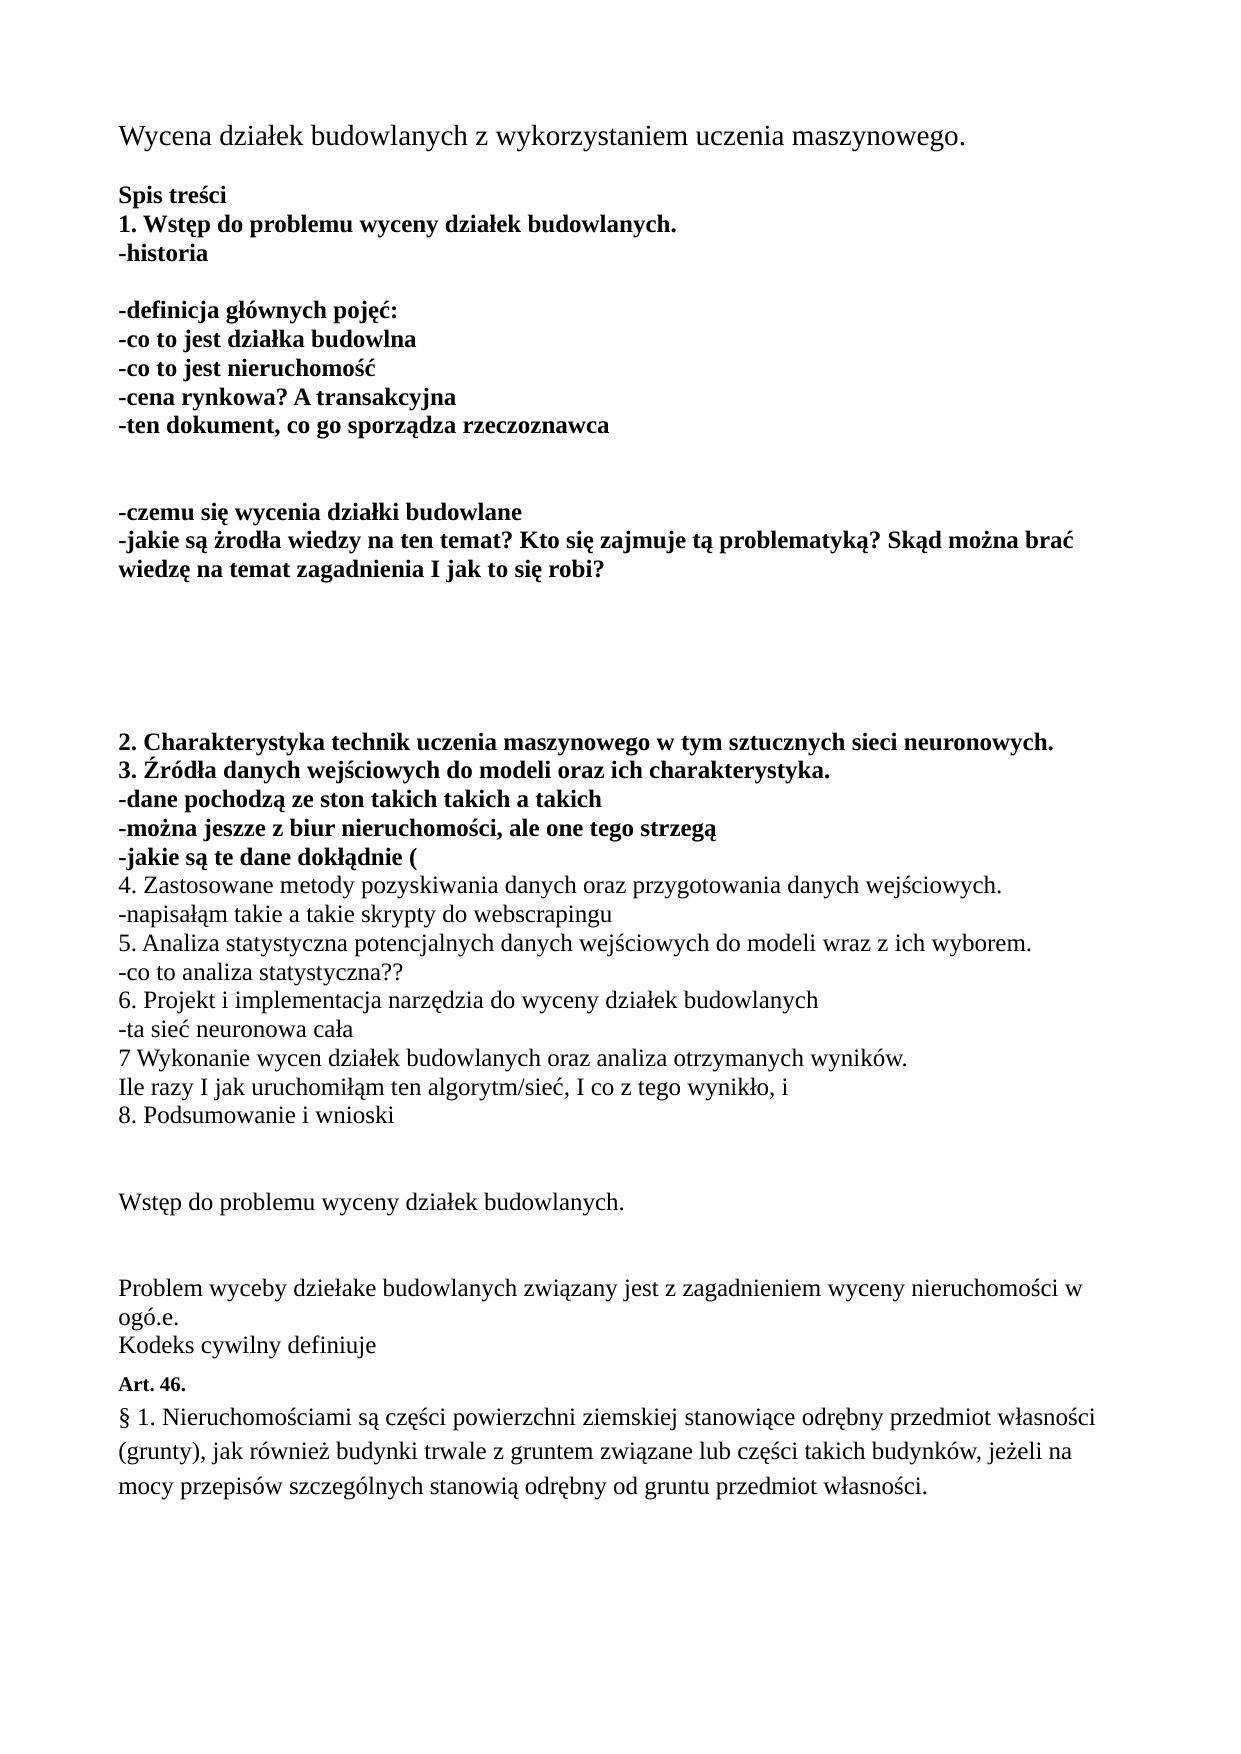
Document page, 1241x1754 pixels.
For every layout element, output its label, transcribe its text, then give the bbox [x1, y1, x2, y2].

subtitle Art. 46. [118, 1372, 1122, 1396]
text -czemu się wycenia działki budowlane [118, 497, 1122, 525]
text -dane pochodzą ze ston takich takich a takich [118, 784, 1122, 813]
text -co to jest działka budowlna [118, 324, 1122, 353]
text -ten dokument, co go sporządza rzeczoznawca [118, 410, 1122, 439]
text Spis treści [118, 180, 1122, 209]
text Ile razy I jak uruchomiłąm ten algorytm/sieć, I co z tego wynikło, i [118, 1072, 1122, 1100]
text -historia [118, 238, 1122, 267]
text -ta sieć neuronowa cała [118, 1014, 1122, 1043]
text 6. Projekt i implementacja narzędzia do wyceny działek budowlanych [118, 985, 1122, 1014]
text 5. Analiza statystyczna potencjalnych danych wejściowych do modeli wraz z ich wyborem. [118, 928, 1122, 957]
text Kodeks cywilny definiuje [118, 1330, 1122, 1359]
text 1. Wstęp do problemu wyceny działek budowlanych. [118, 209, 1122, 238]
text Wycena działek budowlanych z wykorzystaniem uczenia maszynowego. [118, 118, 1122, 152]
text -jakie są żrodła wiedzy na ten temat? Kto się zajmuje tą problematyką? Skąd można brać wiedzę na temat zagadnienia I jak to się robi? [118, 525, 1122, 583]
text -definicja głównych pojęć: [118, 295, 1122, 324]
text -co to analiza statystyczna?? [118, 957, 1122, 985]
text Problem wyceby dziełake budowlanych związany jest z zagadnieniem wyceny nieruchomości w ogó.e. [118, 1273, 1122, 1330]
text -napisałąm takie a takie skrypty do webscrapingu [118, 899, 1122, 928]
text -można jeszze z biur nieruchomości, ale one tego strzegą [118, 813, 1122, 842]
text 2. Charakterystyka technik uczenia maszynowego w tym sztucznych sieci neuronowych. [118, 727, 1122, 755]
text -cena rynkowa? A transakcyjna [118, 382, 1122, 410]
text -jakie są te dane dokłądnie ( [118, 842, 1122, 870]
text § 1. Nieruchomościami są części powierzchni ziemskiej stanowiące odrębny przedmiot własności (grunty), jak również budynki trwale z gruntem związane lub części takich budynków, jeżeli na mocy przepisów szczególnych stanowią odrębny od gruntu przedmiot własności. [118, 1402, 1122, 1500]
text Wstęp do problemu wyceny działek budowlanych. [118, 1187, 1122, 1215]
text 8. Podsumowanie i wnioski [118, 1100, 1122, 1129]
text 3. Źródła danych wejściowych do modeli oraz ich charakterystyka. [118, 755, 1122, 784]
text 4. Zastosowane metody pozyskiwania danych oraz przygotowania danych wejściowych. [118, 870, 1122, 899]
text -co to jest nieruchomość [118, 353, 1122, 382]
text 7 Wykonanie wycen działek budowlanych oraz analiza otrzymanych wyników. [118, 1043, 1122, 1072]
